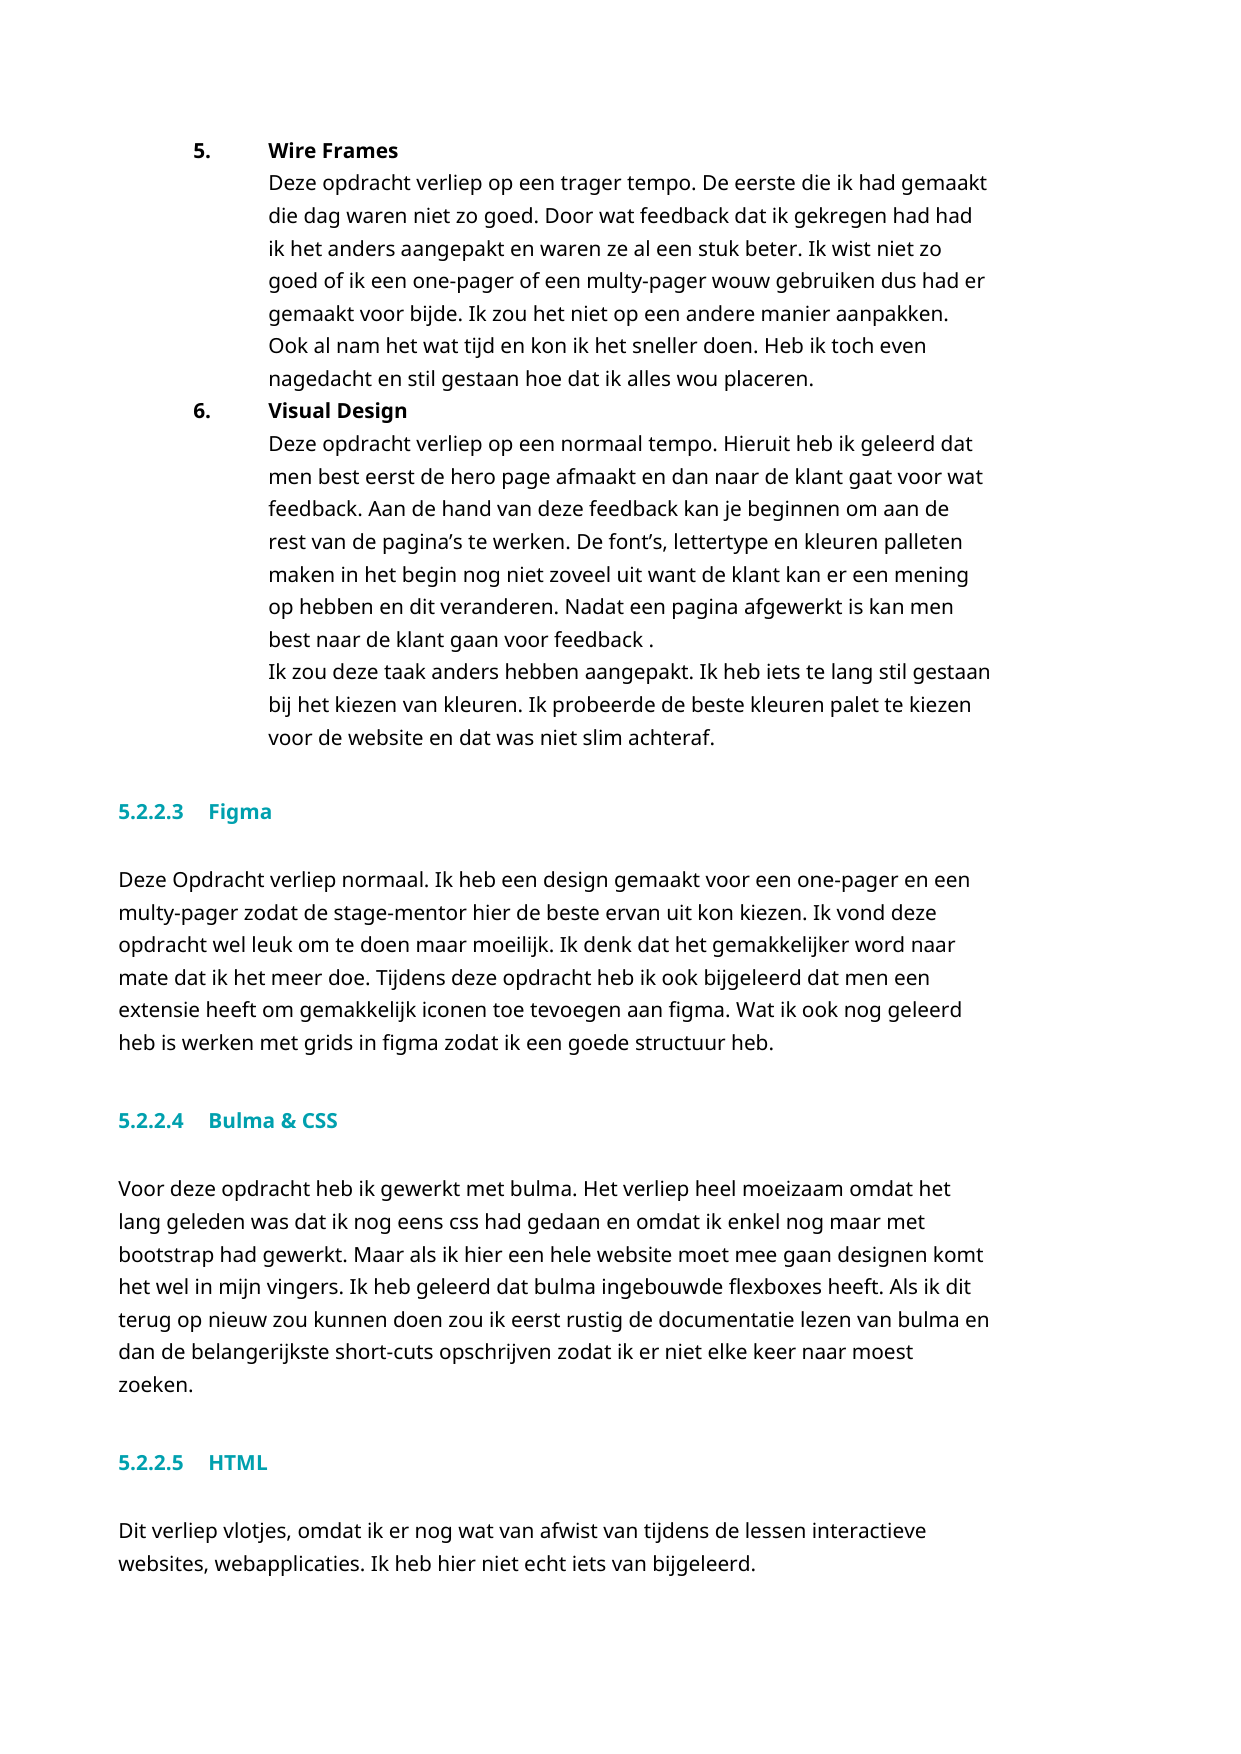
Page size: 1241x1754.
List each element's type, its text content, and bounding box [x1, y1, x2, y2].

text Deze opdracht verliep op een normaal tempo. Hieruit heb ik geleerd dat men best eerst de hero page afmaakt en dan naar de klant gaat voor wat feedback. Aan de hand van deze feedback kan je beginnen om aan de rest van de pagina’s te werken. De font’s, lettertype en kleuren palleten maken in het begin nog niet zoveel uit want de klant kan er een mening op hebben en dit veranderen. Nadat een pagina afgewerkt is kan men best naar de klant gaan voor feedback . [268, 429, 992, 653]
subtitle Bulma & CSS [118, 1106, 992, 1135]
text Dit verliep vlotjes, omdat ik er nog wat van afwist van tijdens de lessen interactieve websites, webapplicaties. Ik heb hier niet echt iets van bijgeleerd. [118, 1517, 992, 1578]
subtitle Figma [118, 797, 992, 825]
text Deze opdracht verliep op een trager tempo. De eerste die ik had gemaakt die dag waren niet zo goed. Door wat feedback dat ik gekregen had had ik het anders aangepakt en waren ze al een stuk beter. Ik wist niet zo goed of ik een one-pager of een multy-pager wouw gebruiken dus had er gemaakt voor bijde. Ik zou het niet op een andere manier aanpakken. Ook al nam het wat tijd en kon ik het sneller doen. Heb ik toch even nagedacht en stil gestaan hoe dat ik alles wou placeren. [268, 168, 992, 392]
list Visual Design [193, 397, 992, 425]
text Ik zou deze taak anders hebben aangepakt. Ik heb iets te lang stil gestaan bij het kiezen van kleuren. Ik probeerde de beste kleuren palet te kiezen voor de website en dat was niet slim achteraf. [268, 657, 992, 751]
list Wire Frames [193, 136, 992, 164]
subtitle HTML [118, 1448, 992, 1477]
text Deze Opdracht verliep normaal. Ik heb een design gemaakt voor een one-pager en een multy-pager zodat de stage-mentor hier de beste ervan uit kon kiezen. Ik vond deze opdracht wel leuk om te doen maar moeilijk. Ik denk dat het gemakkelijker word naar mate dat ik het meer doe. Tijdens deze opdracht heb ik ook bijgeleerd dat men een extensie heeft om gemakkelijk iconen toe tevoegen aan figma. Wat ik ook nog geleerd heb is werken met grids in figma zodat ik een goede structuur heb. [118, 865, 992, 1056]
text Voor deze opdracht heb ik gewerkt met bulma. Het verliep heel moeizaam omdat het lang geleden was dat ik nog eens css had gedaan en omdat ik enkel nog maar met bootstrap had gewerkt. Maar als ik hier een hele website moet mee gaan designen komt het wel in mijn vingers. Ik heb geleerd dat bulma ingebouwde flexboxes heeft. Als ik dit terug op nieuw zou kunnen doen zou ik eerst rustig de documentatie lezen van bulma en dan de belangerijkste short-cuts opschrijven zodat ik er niet elke keer naar moest zoeken. [118, 1174, 992, 1398]
